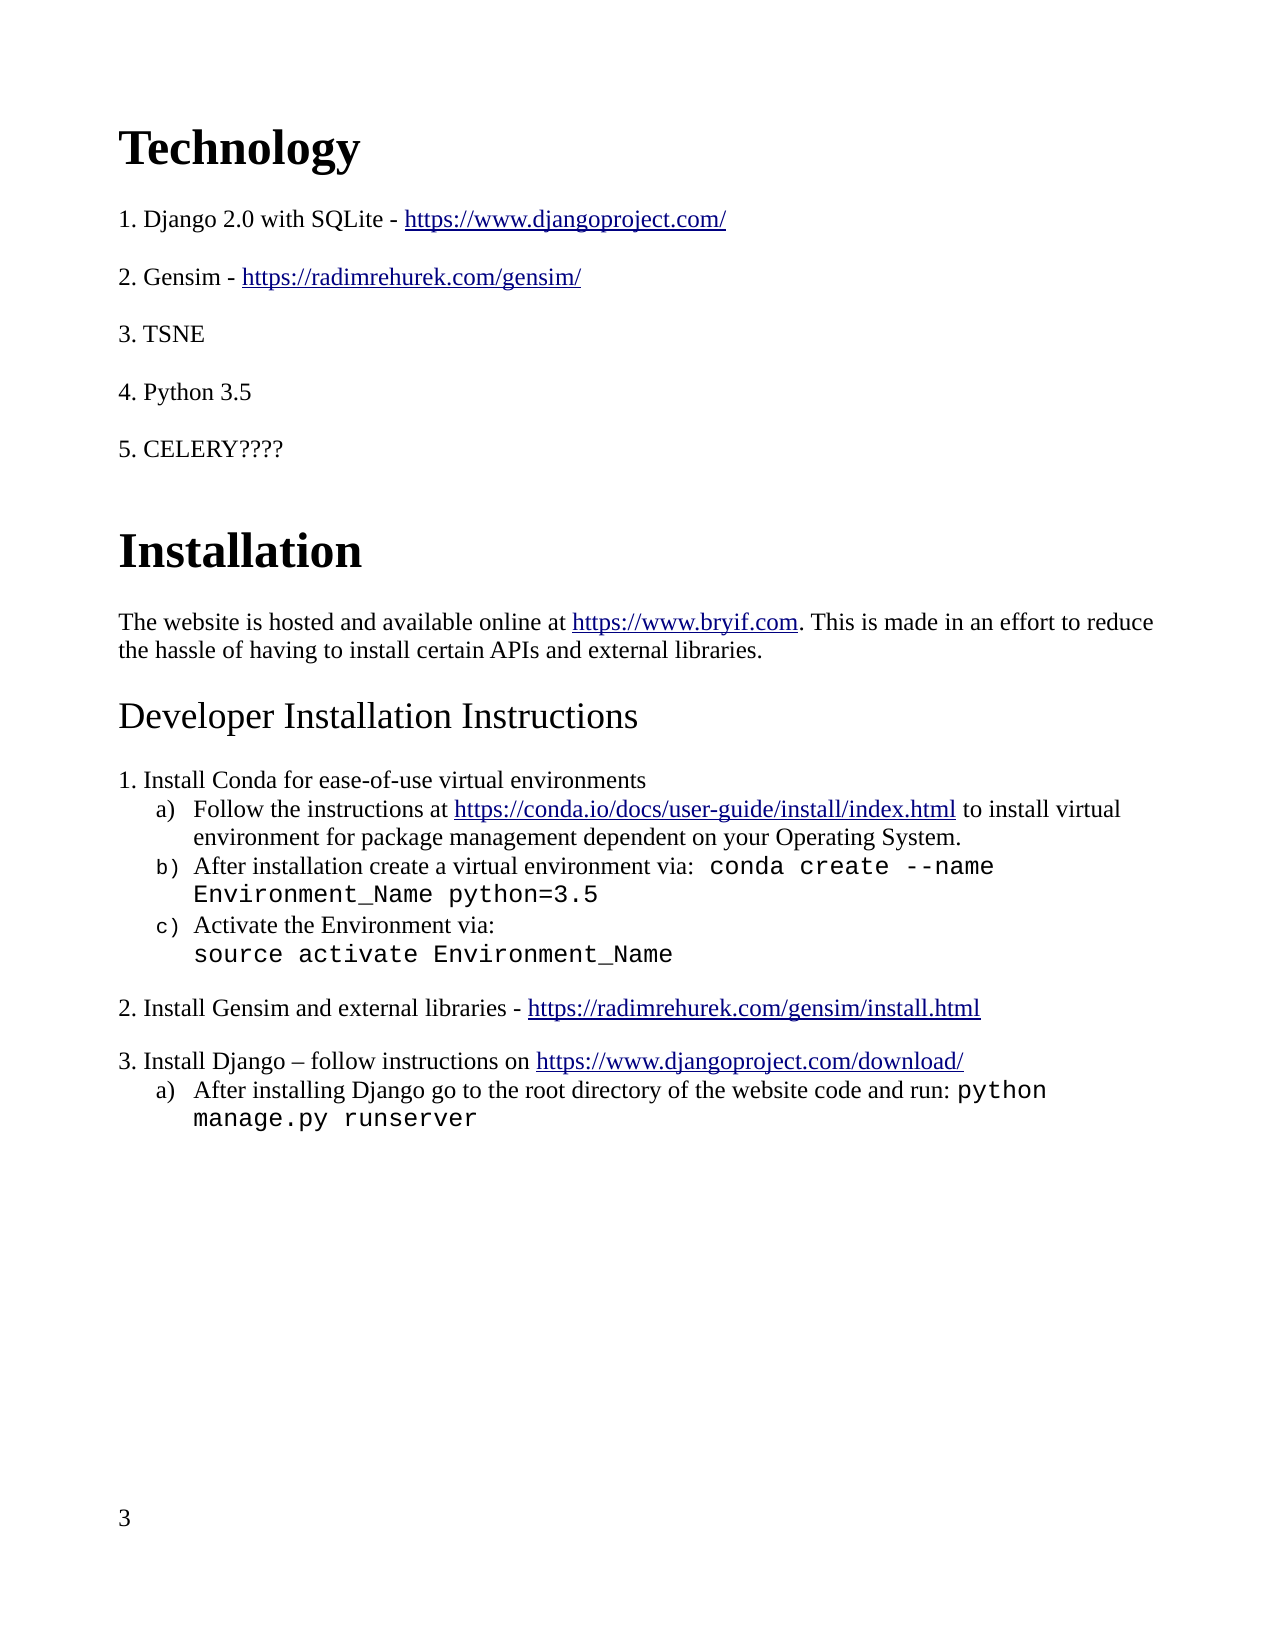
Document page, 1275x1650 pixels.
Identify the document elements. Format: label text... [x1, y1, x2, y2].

text Installation [118, 521, 1157, 578]
list Activate the Environment via: source activate Environment_Name [156, 910, 1157, 969]
list After installing Django go to the root directory of the website code and run: python manage.py runserver [156, 1075, 1157, 1134]
text 1. Django 2.0 with SQLite - https://www.djangoproject.com/ [118, 204, 1157, 233]
text 1. Install Conda for ease-of-use virtual environments [118, 765, 1157, 794]
text 2. Gensim - https://radimrehurek.com/gensim/ [118, 262, 1157, 291]
text 5. CELERY???? [118, 434, 1157, 463]
text The website is hosted and available online at https://www.bryif.com. This is made in an effort to reduce the hassle of having to install certain APIs and external libraries. [118, 607, 1157, 664]
text Technology [118, 118, 1157, 176]
list After installation create a virtual environment via: conda create --name Environment_Name python=3.5 [156, 851, 1157, 910]
text 3. Install Django – follow instructions on https://www.djangoproject.com/download/ [118, 1046, 1157, 1075]
text Developer Installation Instructions [118, 693, 1157, 736]
text 4. Python 3.5 [118, 377, 1157, 406]
text 2. Install Gensim and external libraries - https://radimrehurek.com/gensim/install.html [118, 993, 1157, 1022]
list Follow the instructions at https://conda.io/docs/user-guide/install/index.html to install virtual environment for package management dependent on your Operating System. [156, 794, 1157, 851]
text 3. TSNE [118, 319, 1157, 348]
